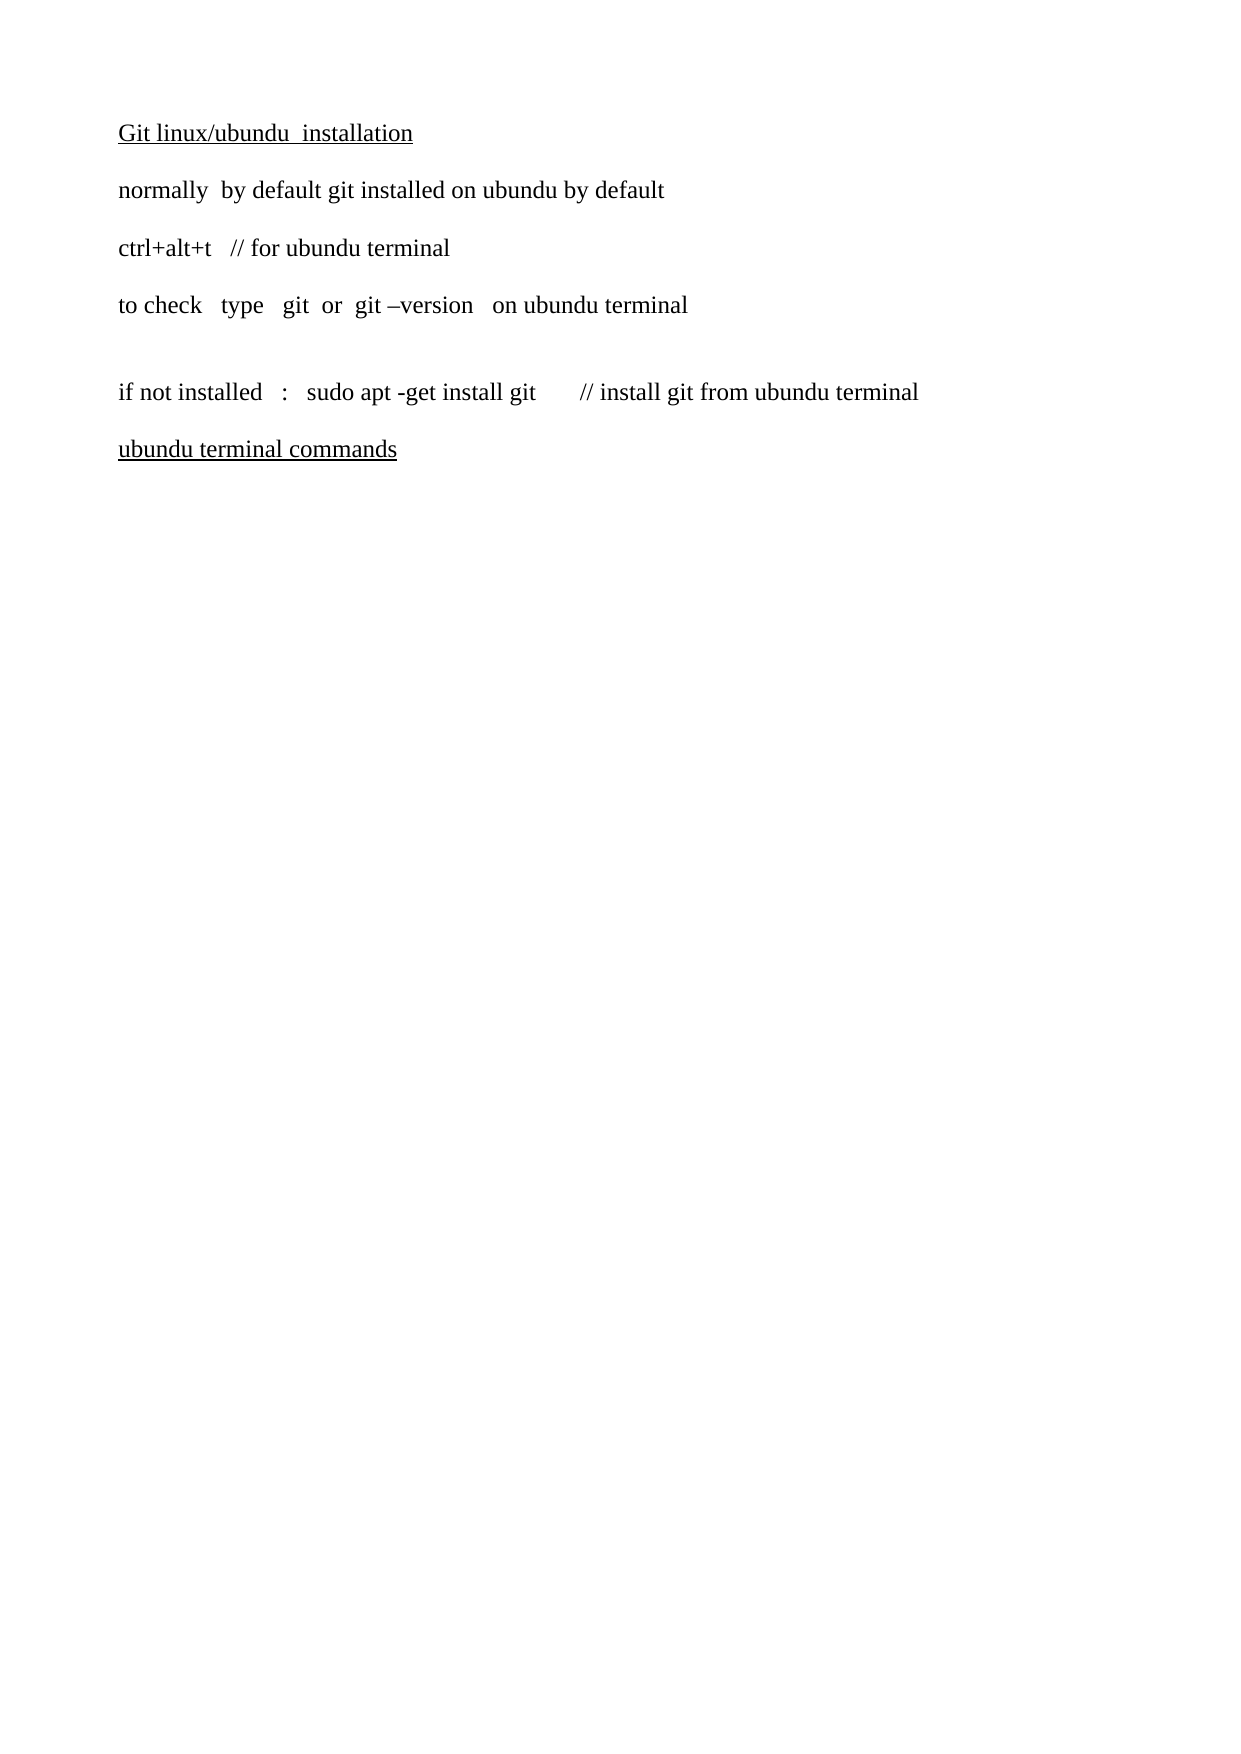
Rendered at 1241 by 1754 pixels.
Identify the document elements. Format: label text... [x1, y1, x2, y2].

text ctrl+alt+t // for ubundu terminal [118, 233, 1122, 262]
text normally by default git installed on ubundu by default [118, 176, 1122, 204]
text to check type git or git –version on ubundu terminal [118, 291, 1122, 319]
text ubundu terminal commands [118, 434, 1122, 463]
text Git linux/ubundu installation [118, 118, 1122, 147]
text if not installed : sudo apt -get install git // install git from ubundu terminal [118, 377, 1122, 406]
